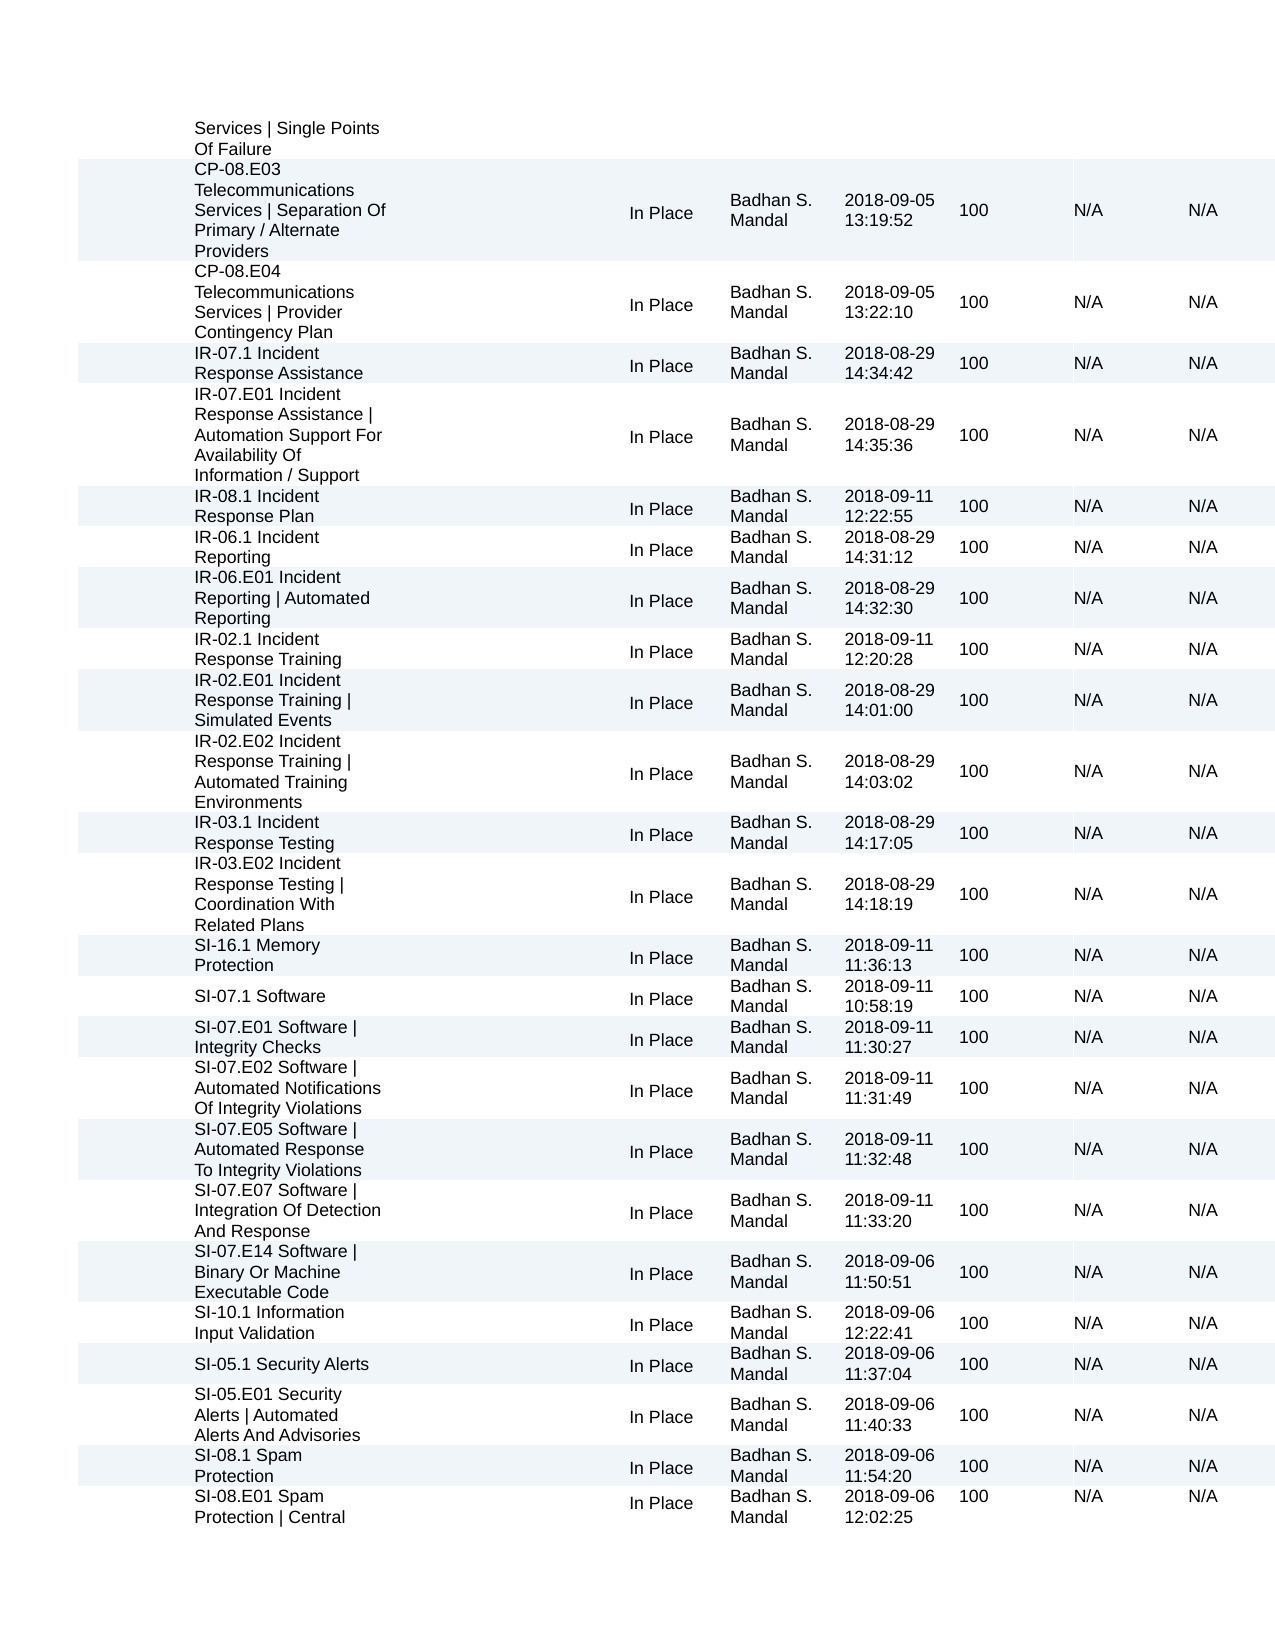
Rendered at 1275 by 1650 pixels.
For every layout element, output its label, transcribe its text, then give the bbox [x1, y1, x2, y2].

table_cell [78, 1241, 194, 1302]
table_cell [501, 731, 615, 812]
table_cell Badhan S. Mandal [730, 1057, 844, 1118]
table_cell 2018-08-29 14:34:42 [844, 343, 959, 383]
table_cell In Place [615, 1445, 730, 1486]
table_cell 2018-09-06 11:54:20 [844, 1445, 959, 1486]
table_cell 100 [959, 384, 1073, 486]
table_cell Badhan S. Mandal [730, 343, 844, 383]
table_cell IR-02.1 Incident Response Training [194, 629, 386, 669]
table_cell N/A [1074, 731, 1188, 812]
table_cell Badhan S. Mandal [730, 853, 844, 935]
table_cell 2018-09-11 11:32:48 [844, 1119, 959, 1180]
table_cell N/A [1188, 1016, 1275, 1057]
table_cell [386, 1016, 501, 1057]
table_cell IR-02.E02 Incident Response Training | Automated Training Environments [194, 731, 386, 812]
table_cell [501, 1119, 615, 1180]
table_cell In Place [615, 1241, 730, 1302]
table_cell 100 [959, 1343, 1073, 1384]
table_cell N/A [1074, 853, 1188, 935]
table_cell [78, 1343, 194, 1384]
table_cell N/A [1188, 1119, 1275, 1180]
table_cell Badhan S. Mandal [730, 629, 844, 669]
table_cell SI-05.1 Security Alerts [194, 1343, 386, 1384]
table_cell [386, 1486, 501, 1527]
table_cell N/A [1188, 935, 1275, 976]
table_cell 100 [959, 731, 1073, 812]
table_cell 2018-09-11 11:31:49 [844, 1057, 959, 1118]
table_cell [501, 812, 615, 853]
table_cell N/A [1074, 1486, 1188, 1527]
table_cell In Place [615, 526, 730, 567]
table_cell [386, 343, 501, 383]
table_cell IR-02.E01 Incident Response Training | Simulated Events [194, 669, 386, 731]
table_cell N/A [1074, 669, 1188, 731]
table_cell 2018-09-05 13:19:52 [844, 159, 959, 261]
table_cell N/A [1074, 629, 1188, 669]
table_cell N/A [1188, 159, 1275, 261]
table_cell N/A [1074, 567, 1188, 628]
table_cell N/A [1188, 261, 1275, 343]
table_cell [386, 731, 501, 812]
table_cell In Place [615, 384, 730, 486]
table_cell 100 [959, 1180, 1073, 1241]
table_cell 100 [959, 812, 1073, 853]
table_cell SI-07.E07 Software | Integration Of Detection And Response [194, 1180, 386, 1241]
table_cell SI-08.1 Spam Protection [194, 1445, 386, 1486]
table_cell [501, 976, 615, 1016]
table_cell N/A [1074, 1119, 1188, 1180]
table_cell 100 [959, 1016, 1073, 1057]
table_cell [501, 384, 615, 486]
table_cell 100 [959, 1384, 1073, 1445]
table_cell [501, 159, 615, 261]
table_cell N/A [1188, 669, 1275, 731]
table_cell N/A [1074, 486, 1188, 526]
table_cell [501, 567, 615, 628]
table_cell In Place [615, 261, 730, 343]
table_cell [386, 567, 501, 628]
table_cell [501, 853, 615, 935]
table_cell 2018-09-11 11:33:20 [844, 1180, 959, 1241]
table_cell [386, 384, 501, 486]
table_cell [501, 118, 615, 159]
table_cell [501, 935, 615, 976]
table_cell Badhan S. Mandal [730, 1343, 844, 1384]
table_cell [501, 1016, 615, 1057]
table_cell CP-08.E04 Telecommunications Services | Provider Contingency Plan [194, 261, 386, 343]
table_cell [386, 1241, 501, 1302]
table_cell SI-07.E02 Software | Automated Notifications Of Integrity Violations [194, 1057, 386, 1118]
table_cell In Place [615, 1016, 730, 1057]
table_cell Badhan S. Mandal [730, 1241, 844, 1302]
table_cell IR-07.1 Incident Response Assistance [194, 343, 386, 383]
table_cell [78, 629, 194, 669]
table_cell [386, 1445, 501, 1486]
table_cell Badhan S. Mandal [730, 1486, 844, 1527]
table_cell [78, 486, 194, 526]
table_cell In Place [615, 812, 730, 853]
table_cell N/A [1188, 1343, 1275, 1384]
table_cell IR-08.1 Incident Response Plan [194, 486, 386, 526]
table_cell N/A [1074, 526, 1188, 567]
table_cell Badhan S. Mandal [730, 567, 844, 628]
table_cell 100 [959, 1302, 1073, 1343]
table_cell [78, 1384, 194, 1445]
table_cell [501, 1486, 615, 1527]
table_cell N/A [1074, 261, 1188, 343]
table_cell [501, 669, 615, 731]
table_cell [78, 976, 194, 1016]
table_cell 100 [959, 1445, 1073, 1486]
table_cell [501, 629, 615, 669]
table_cell 100 [959, 261, 1073, 343]
table_cell 100 [959, 526, 1073, 567]
table_cell [386, 935, 501, 976]
table_cell Badhan S. Mandal [730, 486, 844, 526]
table_cell N/A [1188, 1486, 1275, 1527]
table_cell N/A [1074, 1016, 1188, 1057]
table_cell SI-16.1 Memory Protection [194, 935, 386, 976]
table_cell [386, 1302, 501, 1343]
table_cell [78, 669, 194, 731]
table_cell [844, 118, 959, 159]
table_cell SI-08.E01 Spam Protection | Central [194, 1486, 386, 1527]
table_cell IR-07.E01 Incident Response Assistance | Automation Support For Availability Of Information / Support [194, 384, 386, 486]
table_cell 2018-09-05 13:22:10 [844, 261, 959, 343]
table_cell N/A [1074, 1384, 1188, 1445]
table_cell N/A [1188, 976, 1275, 1016]
table_cell [386, 261, 501, 343]
table_cell SI-07.E05 Software | Automated Response To Integrity Violations [194, 1119, 386, 1180]
table_cell 100 [959, 853, 1073, 935]
table_cell N/A [1074, 976, 1188, 1016]
table_cell N/A [1188, 343, 1275, 383]
table_cell [78, 343, 194, 383]
table_cell [386, 853, 501, 935]
table_cell N/A [1188, 567, 1275, 628]
table_cell [78, 159, 194, 261]
table_cell Badhan S. Mandal [730, 976, 844, 1016]
table_cell [386, 486, 501, 526]
table_cell 2018-08-29 14:01:00 [844, 669, 959, 731]
table_cell Badhan S. Mandal [730, 731, 844, 812]
table_cell 2018-09-11 11:30:27 [844, 1016, 959, 1057]
table_cell [1074, 118, 1188, 159]
table_cell 2018-08-29 14:18:19 [844, 853, 959, 935]
table_cell [501, 1302, 615, 1343]
table_cell [501, 261, 615, 343]
table_cell N/A [1188, 629, 1275, 669]
table_cell [386, 669, 501, 731]
table_cell N/A [1074, 935, 1188, 976]
table_cell In Place [615, 853, 730, 935]
table_cell IR-06.1 Incident Reporting [194, 526, 386, 567]
table_cell N/A [1188, 1445, 1275, 1486]
table_cell N/A [1188, 853, 1275, 935]
table_cell In Place [615, 1384, 730, 1445]
table_cell Badhan S. Mandal [730, 1384, 844, 1445]
table_cell N/A [1188, 526, 1275, 567]
table_cell N/A [1188, 1384, 1275, 1445]
table_cell N/A [1188, 1241, 1275, 1302]
table_cell [78, 1016, 194, 1057]
table_cell N/A [1074, 1343, 1188, 1384]
table_cell [386, 629, 501, 669]
table_cell 2018-09-06 11:40:33 [844, 1384, 959, 1445]
table_cell [78, 853, 194, 935]
table_cell SI-07.E01 Software | Integrity Checks [194, 1016, 386, 1057]
table_cell In Place [615, 1343, 730, 1384]
table_cell [78, 118, 194, 159]
table_cell [386, 118, 501, 159]
table_cell [386, 1384, 501, 1445]
table_cell 100 [959, 1486, 1073, 1527]
table_cell [501, 1384, 615, 1445]
table_cell N/A [1188, 384, 1275, 486]
table_cell Badhan S. Mandal [730, 1180, 844, 1241]
table_cell N/A [1188, 1180, 1275, 1241]
table_cell N/A [1074, 1445, 1188, 1486]
table_cell 2018-09-06 11:50:51 [844, 1241, 959, 1302]
table_cell [78, 812, 194, 853]
table_cell [78, 935, 194, 976]
table_cell In Place [615, 567, 730, 628]
table_cell Badhan S. Mandal [730, 159, 844, 261]
table_cell SI-05.E01 Security Alerts | Automated Alerts And Advisories [194, 1384, 386, 1445]
table_cell Badhan S. Mandal [730, 261, 844, 343]
table_cell 2018-09-11 12:20:28 [844, 629, 959, 669]
table_cell [501, 486, 615, 526]
table_cell N/A [1074, 1057, 1188, 1118]
table_cell [386, 976, 501, 1016]
table_cell 100 [959, 669, 1073, 731]
table_cell [78, 1057, 194, 1118]
table_cell N/A [1074, 1302, 1188, 1343]
table_cell 100 [959, 567, 1073, 628]
table_cell N/A [1074, 812, 1188, 853]
table_cell 2018-08-29 14:03:02 [844, 731, 959, 812]
table_cell 100 [959, 343, 1073, 383]
table_cell In Place [615, 1180, 730, 1241]
table_cell 2018-09-11 12:22:55 [844, 486, 959, 526]
table_cell [386, 159, 501, 261]
table_cell [501, 1241, 615, 1302]
table_cell [78, 731, 194, 812]
table_cell 2018-09-11 11:36:13 [844, 935, 959, 976]
table_cell [501, 1445, 615, 1486]
table_cell [78, 1445, 194, 1486]
table_cell Badhan S. Mandal [730, 384, 844, 486]
table_cell N/A [1074, 343, 1188, 383]
table_cell 2018-09-06 12:02:25 [844, 1486, 959, 1527]
table_cell [78, 1486, 194, 1527]
table_cell In Place [615, 1057, 730, 1118]
table_cell [386, 812, 501, 853]
table_cell In Place [615, 669, 730, 731]
table_cell [501, 1180, 615, 1241]
table_cell N/A [1074, 1180, 1188, 1241]
table_cell N/A [1188, 1057, 1275, 1118]
table_cell 100 [959, 1057, 1073, 1118]
table_cell SI-07.1 Software [194, 976, 386, 1016]
table_cell Badhan S. Mandal [730, 1445, 844, 1486]
table_cell [501, 1057, 615, 1118]
table_cell CP-08.E03 Telecommunications Services | Separation Of Primary / Alternate Providers [194, 159, 386, 261]
table_cell 100 [959, 486, 1073, 526]
table_cell [78, 1119, 194, 1180]
table_cell N/A [1188, 731, 1275, 812]
table_cell In Place [615, 343, 730, 383]
table_cell In Place [615, 976, 730, 1016]
table_cell [615, 118, 730, 159]
table_cell Services | Single Points Of Failure [194, 118, 386, 159]
table_cell N/A [1074, 159, 1188, 261]
table_cell In Place [615, 935, 730, 976]
table_cell IR-06.E01 Incident Reporting | Automated Reporting [194, 567, 386, 628]
table_cell Badhan S. Mandal [730, 812, 844, 853]
table_cell SI-07.E14 Software | Binary Or Machine Executable Code [194, 1241, 386, 1302]
table_cell 2018-08-29 14:32:30 [844, 567, 959, 628]
table_cell 2018-08-29 14:35:36 [844, 384, 959, 486]
table_cell [386, 1057, 501, 1118]
table_cell Badhan S. Mandal [730, 1302, 844, 1343]
table_cell Badhan S. Mandal [730, 935, 844, 976]
table_cell SI-10.1 Information Input Validation [194, 1302, 386, 1343]
table_cell [386, 526, 501, 567]
table_cell In Place [615, 1302, 730, 1343]
table_cell IR-03.E02 Incident Response Testing | Coordination With Related Plans [194, 853, 386, 935]
table_cell [501, 1343, 615, 1384]
table_cell [78, 526, 194, 567]
table_cell 100 [959, 629, 1073, 669]
table_cell [78, 261, 194, 343]
table_cell [78, 384, 194, 486]
table_cell Badhan S. Mandal [730, 526, 844, 567]
table_cell [78, 1180, 194, 1241]
table_cell In Place [615, 159, 730, 261]
table_cell 100 [959, 976, 1073, 1016]
table_cell 2018-09-06 11:37:04 [844, 1343, 959, 1384]
table_cell [959, 118, 1073, 159]
table_cell IR-03.1 Incident Response Testing [194, 812, 386, 853]
table_cell [1188, 118, 1275, 159]
table_cell [386, 1343, 501, 1384]
table_cell 2018-09-06 12:22:41 [844, 1302, 959, 1343]
table_cell [386, 1119, 501, 1180]
table_cell 100 [959, 935, 1073, 976]
table_cell 2018-08-29 14:17:05 [844, 812, 959, 853]
table_cell 100 [959, 1119, 1073, 1180]
table_cell N/A [1188, 486, 1275, 526]
table_cell 100 [959, 159, 1073, 261]
table_cell [78, 567, 194, 628]
table_cell N/A [1188, 812, 1275, 853]
table_cell N/A [1188, 1302, 1275, 1343]
table_cell 100 [959, 1241, 1073, 1302]
table_cell In Place [615, 1119, 730, 1180]
table_cell In Place [615, 731, 730, 812]
table_cell 2018-08-29 14:31:12 [844, 526, 959, 567]
table_cell [730, 118, 844, 159]
table_cell Badhan S. Mandal [730, 1016, 844, 1057]
table_cell In Place [615, 629, 730, 669]
table_cell In Place [615, 486, 730, 526]
table_cell [501, 343, 615, 383]
table_cell N/A [1074, 384, 1188, 486]
table_cell Badhan S. Mandal [730, 669, 844, 731]
table_cell [78, 1302, 194, 1343]
table_cell [386, 1180, 501, 1241]
table_cell 2018-09-11 10:58:19 [844, 976, 959, 1016]
table_cell N/A [1074, 1241, 1188, 1302]
table_cell [501, 526, 615, 567]
table_cell In Place [615, 1486, 730, 1527]
table_cell Badhan S. Mandal [730, 1119, 844, 1180]
